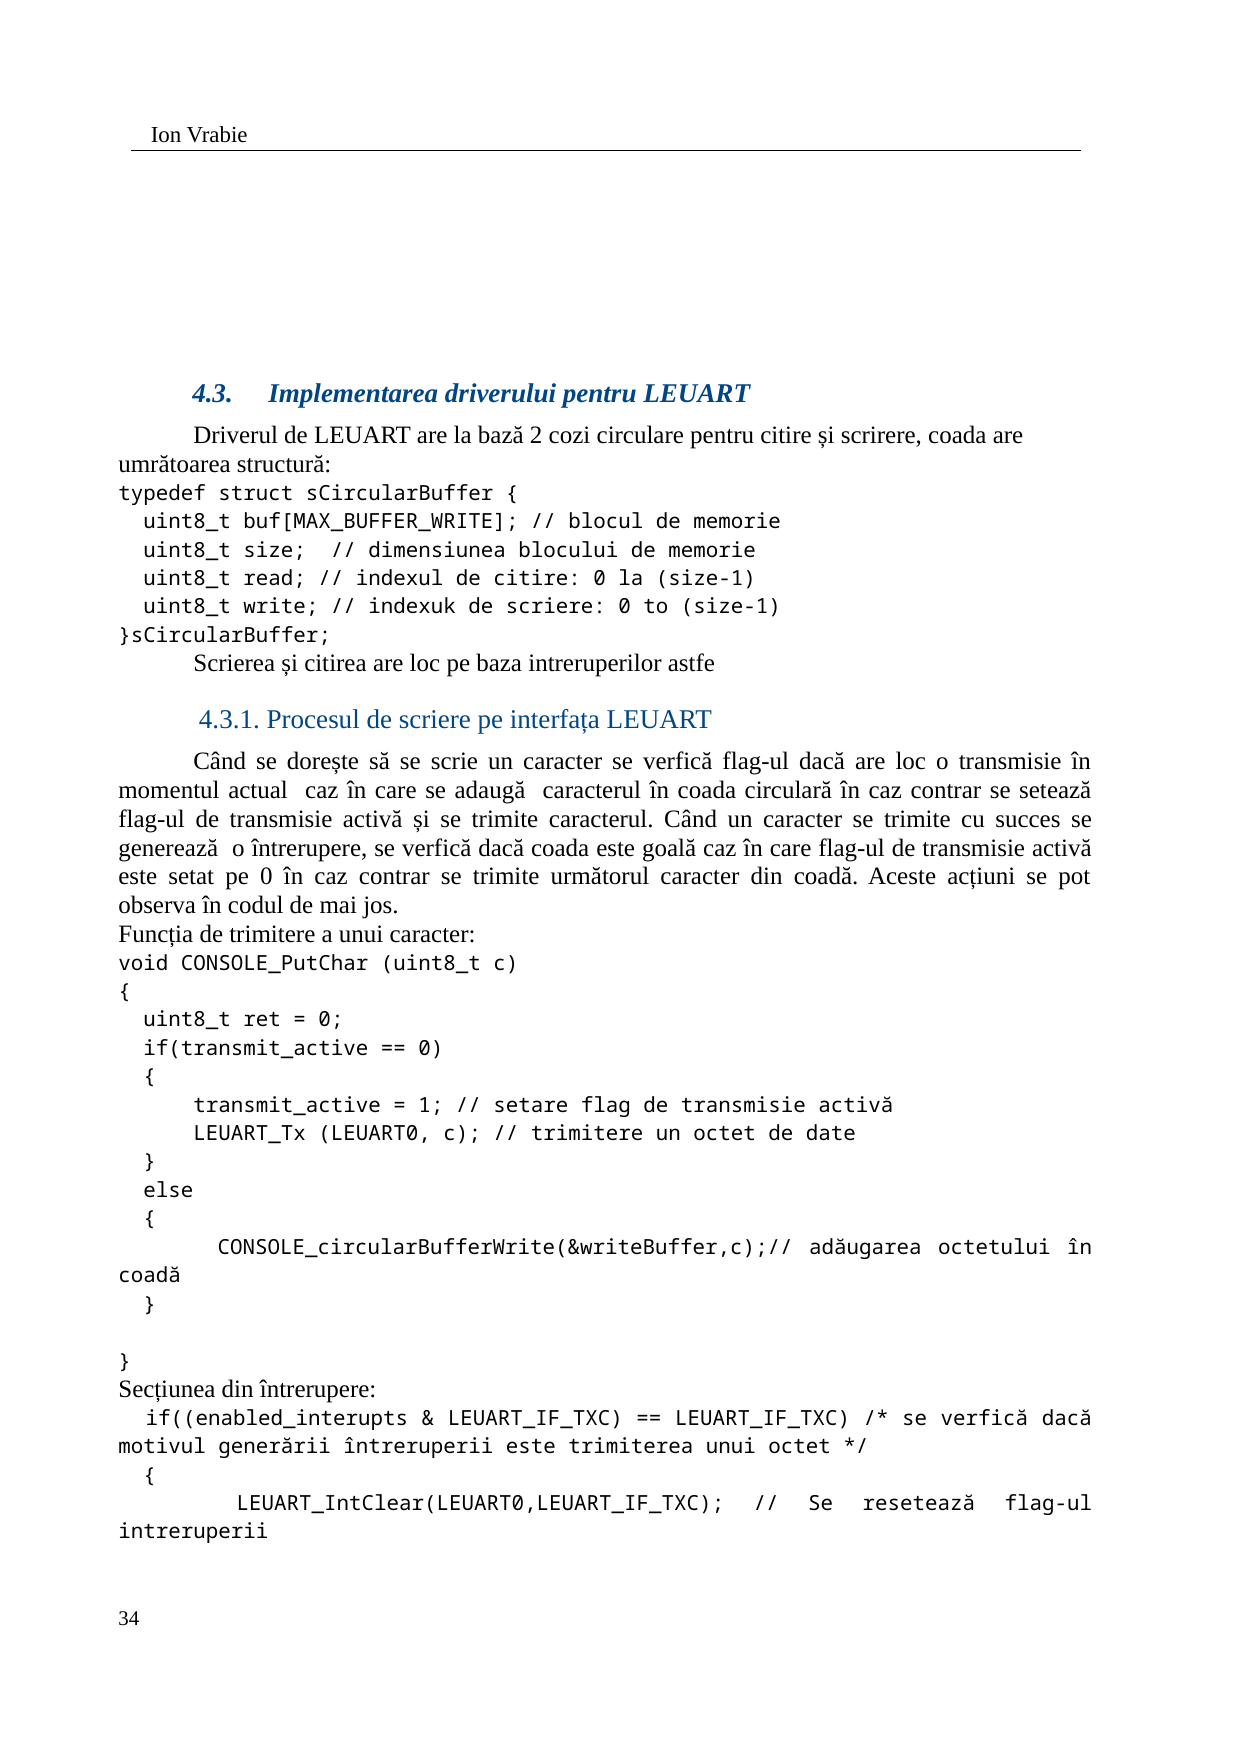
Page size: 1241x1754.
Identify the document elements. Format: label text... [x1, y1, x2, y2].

text uint8_t ret = 0; [118, 1004, 1093, 1033]
text { [118, 1203, 1093, 1232]
text Secțiunea din întrerupere: [118, 1374, 1093, 1403]
text } [118, 1346, 1093, 1374]
text Când se dorește să se scrie un caracter se verfică flag-ul dacă are loc o transmisie în momentul actual caz în care se adaugă caracterul în coada circulară în caz contrar se setează flag-ul de transmisie activă și se trimite caracterul. Când un caracter se trimite cu succes se generează o întrerupere, se verfică dacă coada este goală caz în care flag-ul de transmisie activă este setat pe 0 în caz contrar se trimite următorul caracter din coadă. Aceste acțiuni se pot observa în codul de mai jos. [118, 746, 1093, 919]
text LEUART_Tx (LEUART0, c); // trimitere un octet de date [118, 1118, 1093, 1147]
subtitle Procesul de scriere pe interfața LEUART [192, 703, 1093, 734]
text { [118, 1460, 1093, 1488]
text void CONSOLE_PutChar (uint8_t c) [118, 948, 1093, 976]
text } [118, 1147, 1093, 1175]
text if(transmit_active == 0) [118, 1033, 1093, 1061]
text if((enabled_interupts & LEUART_IF_TXC) == LEUART_IF_TXC) /* se verfică dacă motivul generării întreruperii este trimiterea unui octet */ [118, 1403, 1093, 1460]
text { [118, 976, 1093, 1004]
text uint8_t size; // dimensiunea blocului de memorie [118, 535, 1093, 563]
text Driverul de LEUART are la bază 2 cozi circulare pentru citire și scrirere, coada are umrătoarea structură: [118, 420, 1093, 478]
text }sCircularBuffer; [118, 620, 1093, 648]
text uint8_t buf[MAX_BUFFER_WRITE]; // blocul de memorie [118, 506, 1093, 535]
text else [118, 1175, 1093, 1203]
text typedef struct sCircularBuffer { [118, 478, 1093, 506]
subtitle Implementarea driverului pentru LEUART [192, 377, 1093, 408]
text transmit_active = 1; // setare flag de transmisie activă [118, 1090, 1093, 1118]
text Scrierea și citirea are loc pe baza intreruperilor astfe [118, 648, 1093, 678]
text uint8_t read; // indexul de citire: 0 la (size-1) [118, 563, 1093, 592]
text LEUART_IntClear(LEUART0,LEUART_IF_TXC); // Se resetează flag-ul intreruperii [118, 1488, 1093, 1545]
text { [118, 1061, 1093, 1090]
text CONSOLE_circularBufferWrite(&writeBuffer,c);// adăugarea octetului în coadă [118, 1232, 1093, 1289]
text uint8_t write; // indexuk de scriere: 0 to (size-1) [118, 592, 1093, 620]
text Funcția de trimitere a unui caracter: [118, 919, 1093, 948]
text } [118, 1289, 1093, 1317]
